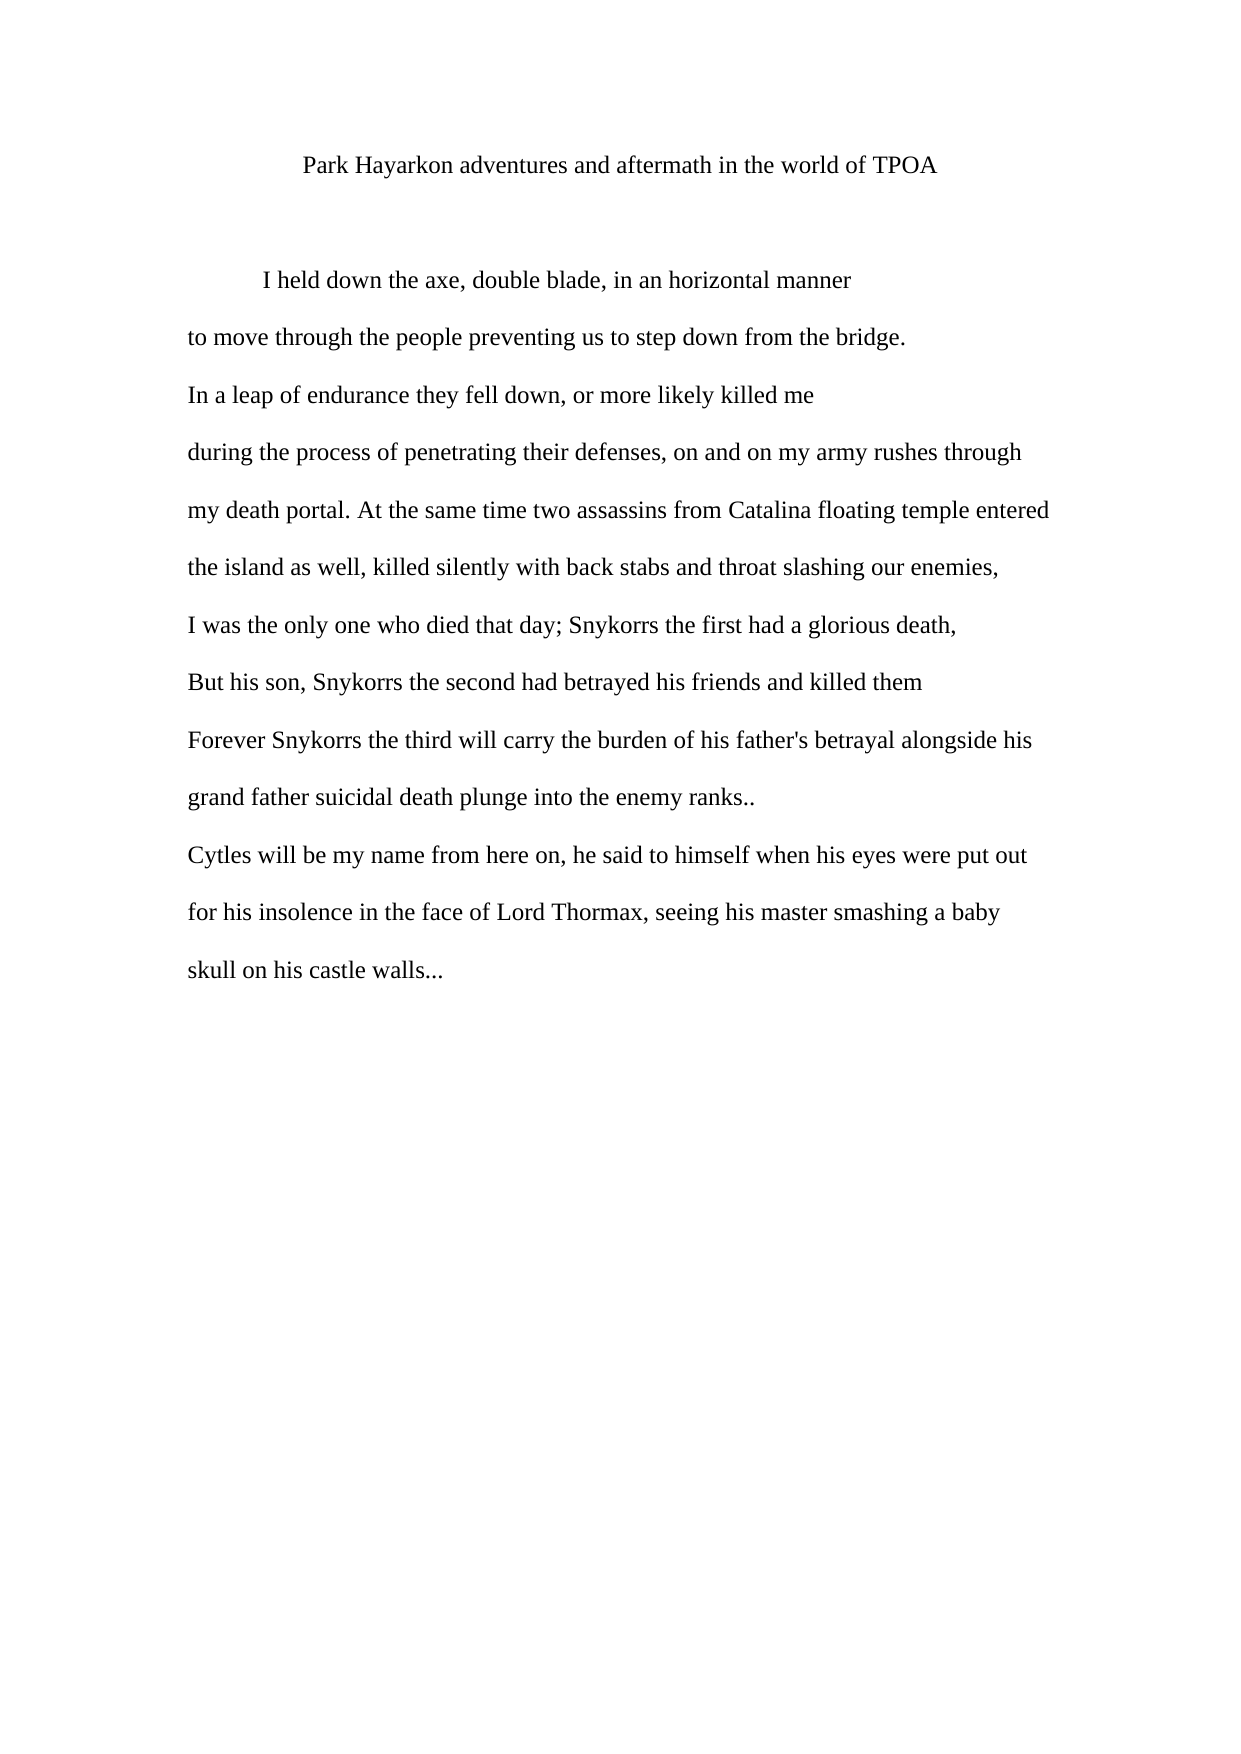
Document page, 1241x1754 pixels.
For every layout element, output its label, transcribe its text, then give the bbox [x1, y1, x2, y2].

text I was the only one who died that day; Snykorrs the first had a glorious death, [187, 610, 1053, 639]
text I held down the axe, double blade, in an horizontal manner [187, 265, 1053, 294]
text during the process of penetrating their defenses, on and on my army rushes through my death portal. At the same time two assassins from Catalina floating temple entered the island as well, killed silently with back stabs and throat slashing our enemies, [187, 437, 1053, 581]
text Park Hayarkon adventures and aftermath in the world of TPOA [187, 150, 1053, 179]
text to move through the people preventing us to step down from the bridge. [187, 322, 1053, 351]
text Cytles will be my name from here on, he said to himself when his eyes were put out for his insolence in the face of Lord Thormax, seeing his master smashing a baby skull on his castle walls... [187, 840, 1053, 984]
text In a leap of endurance they fell down, or more likely killed me [187, 380, 1053, 409]
text But his son, Snykorrs the second had betrayed his friends and killed them [187, 667, 1053, 696]
text Forever Snykorrs the third will carry the burden of his father's betrayal alongside his grand father suicidal death plunge into the enemy ranks.. [187, 725, 1053, 811]
